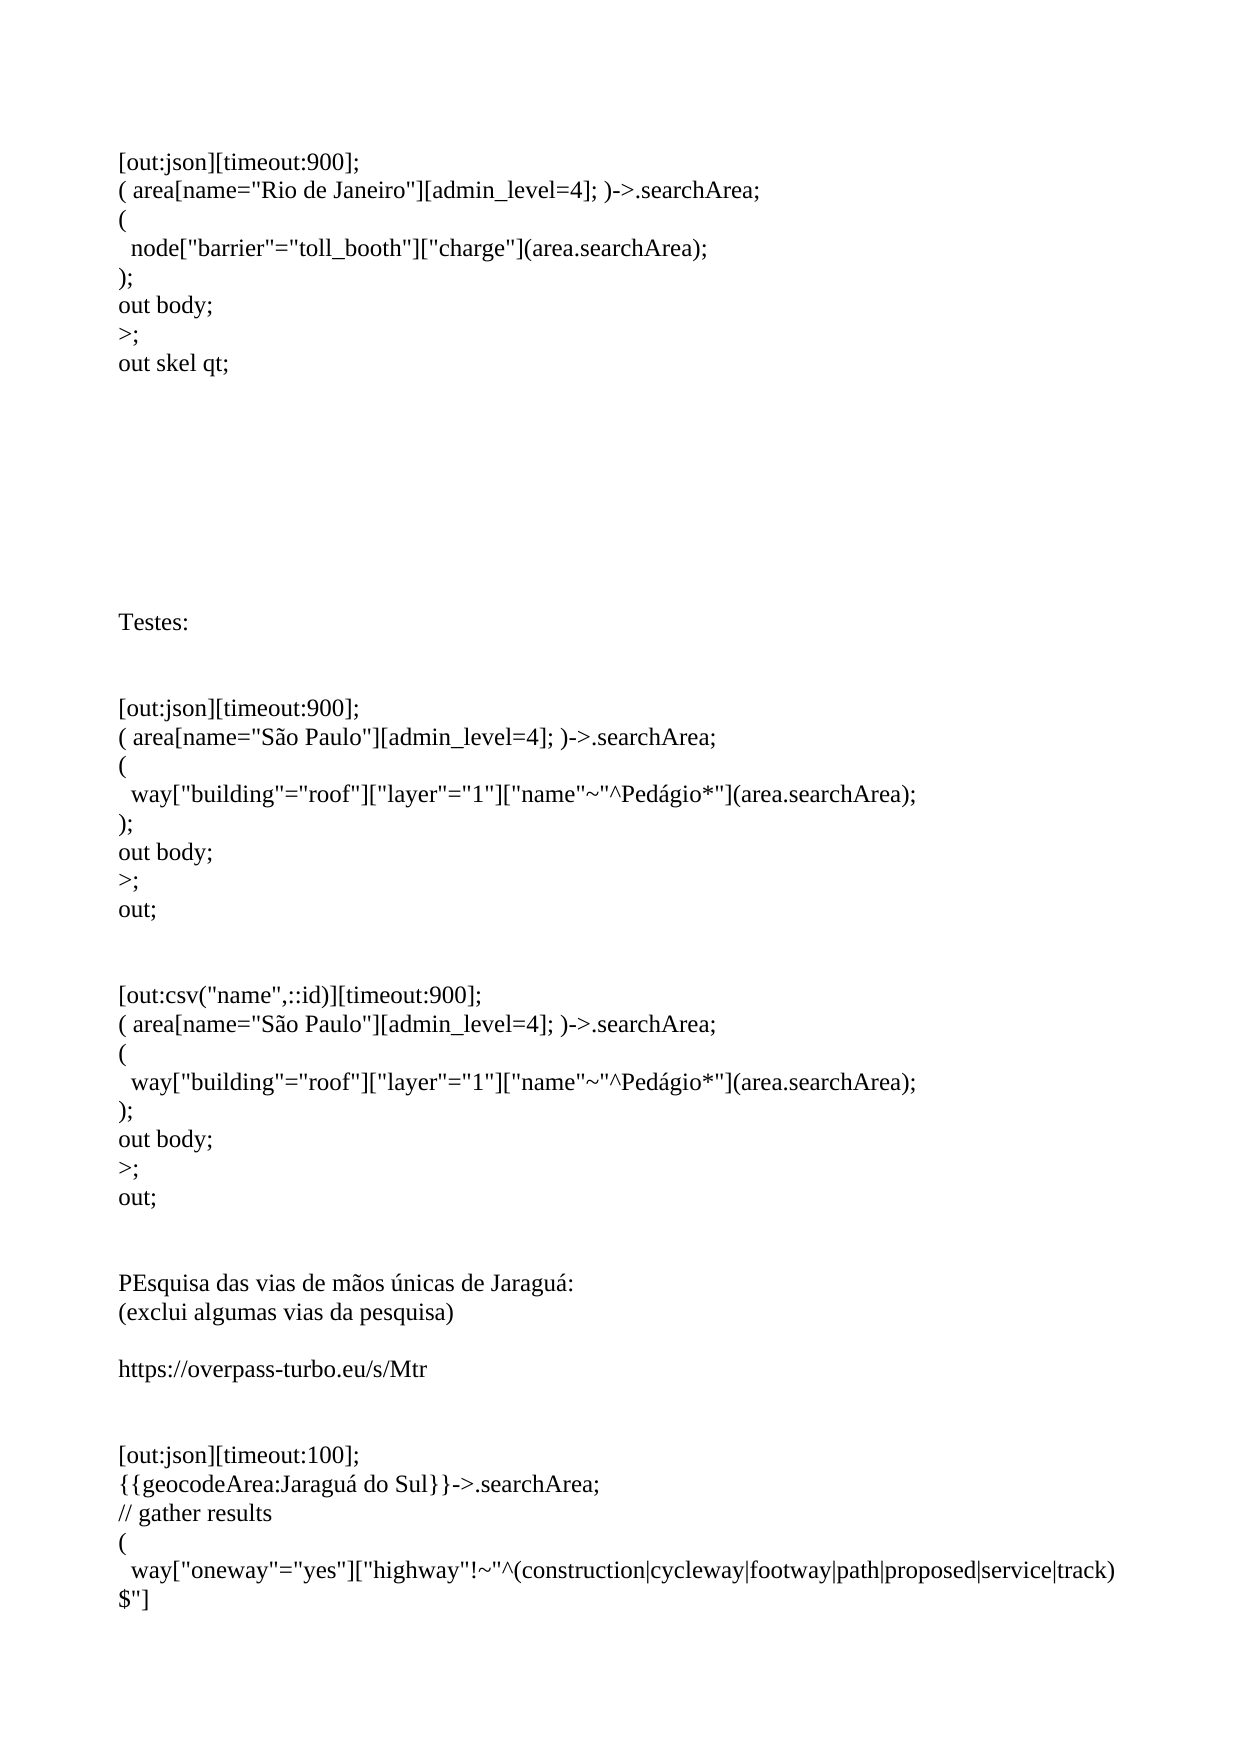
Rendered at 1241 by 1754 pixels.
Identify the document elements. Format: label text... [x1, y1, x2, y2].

text [out:csv("name",::id)][timeout:900]; [118, 981, 1122, 1009]
text out body; [118, 1124, 1122, 1153]
text [out:json][timeout:100]; [118, 1441, 1122, 1469]
text [out:json][timeout:900]; [118, 693, 1122, 722]
text out; [118, 894, 1122, 923]
text (exclui algumas vias da pesquisa) [118, 1297, 1122, 1326]
text {{geocodeArea:Jaraguá do Sul}}->.searchArea; [118, 1469, 1122, 1498]
text ); [118, 1096, 1122, 1124]
text way["oneway"="yes"]["highway"!~"^(construction|cycleway|footway|path|proposed|service|track)$"] [118, 1556, 1122, 1613]
text // gather results [118, 1498, 1122, 1527]
text node["barrier"="toll_booth"]["charge"](area.searchArea); [118, 233, 1122, 262]
text ( area[name="São Paulo"][admin_level=4]; )->.searchArea; [118, 1009, 1122, 1038]
text ( [118, 1527, 1122, 1556]
text ( area[name="São Paulo"][admin_level=4]; )->.searchArea; [118, 722, 1122, 751]
text ( area[name="Rio de Janeiro"][admin_level=4]; )->.searchArea; [118, 176, 1122, 204]
text >; [118, 866, 1122, 894]
text out; [118, 1182, 1122, 1211]
text out skel qt; [118, 348, 1122, 377]
text way["building"="roof"]["layer"="1"]["name"~"^Pedágio*"](area.searchArea); [118, 779, 1122, 808]
text >; [118, 1153, 1122, 1182]
text [out:json][timeout:900]; [118, 147, 1122, 176]
text PEsquisa das vias de mãos únicas de Jaraguá: [118, 1268, 1122, 1297]
text out body; [118, 291, 1122, 319]
text out body; [118, 837, 1122, 866]
text ); [118, 262, 1122, 291]
text ( [118, 204, 1122, 233]
text ); [118, 808, 1122, 837]
text way["building"="roof"]["layer"="1"]["name"~"^Pedágio*"](area.searchArea); [118, 1067, 1122, 1096]
text ( [118, 1038, 1122, 1067]
text >; [118, 319, 1122, 348]
text ( [118, 751, 1122, 779]
text https://overpass-turbo.eu/s/Mtr [118, 1354, 1122, 1383]
text Testes: [118, 607, 1122, 636]
